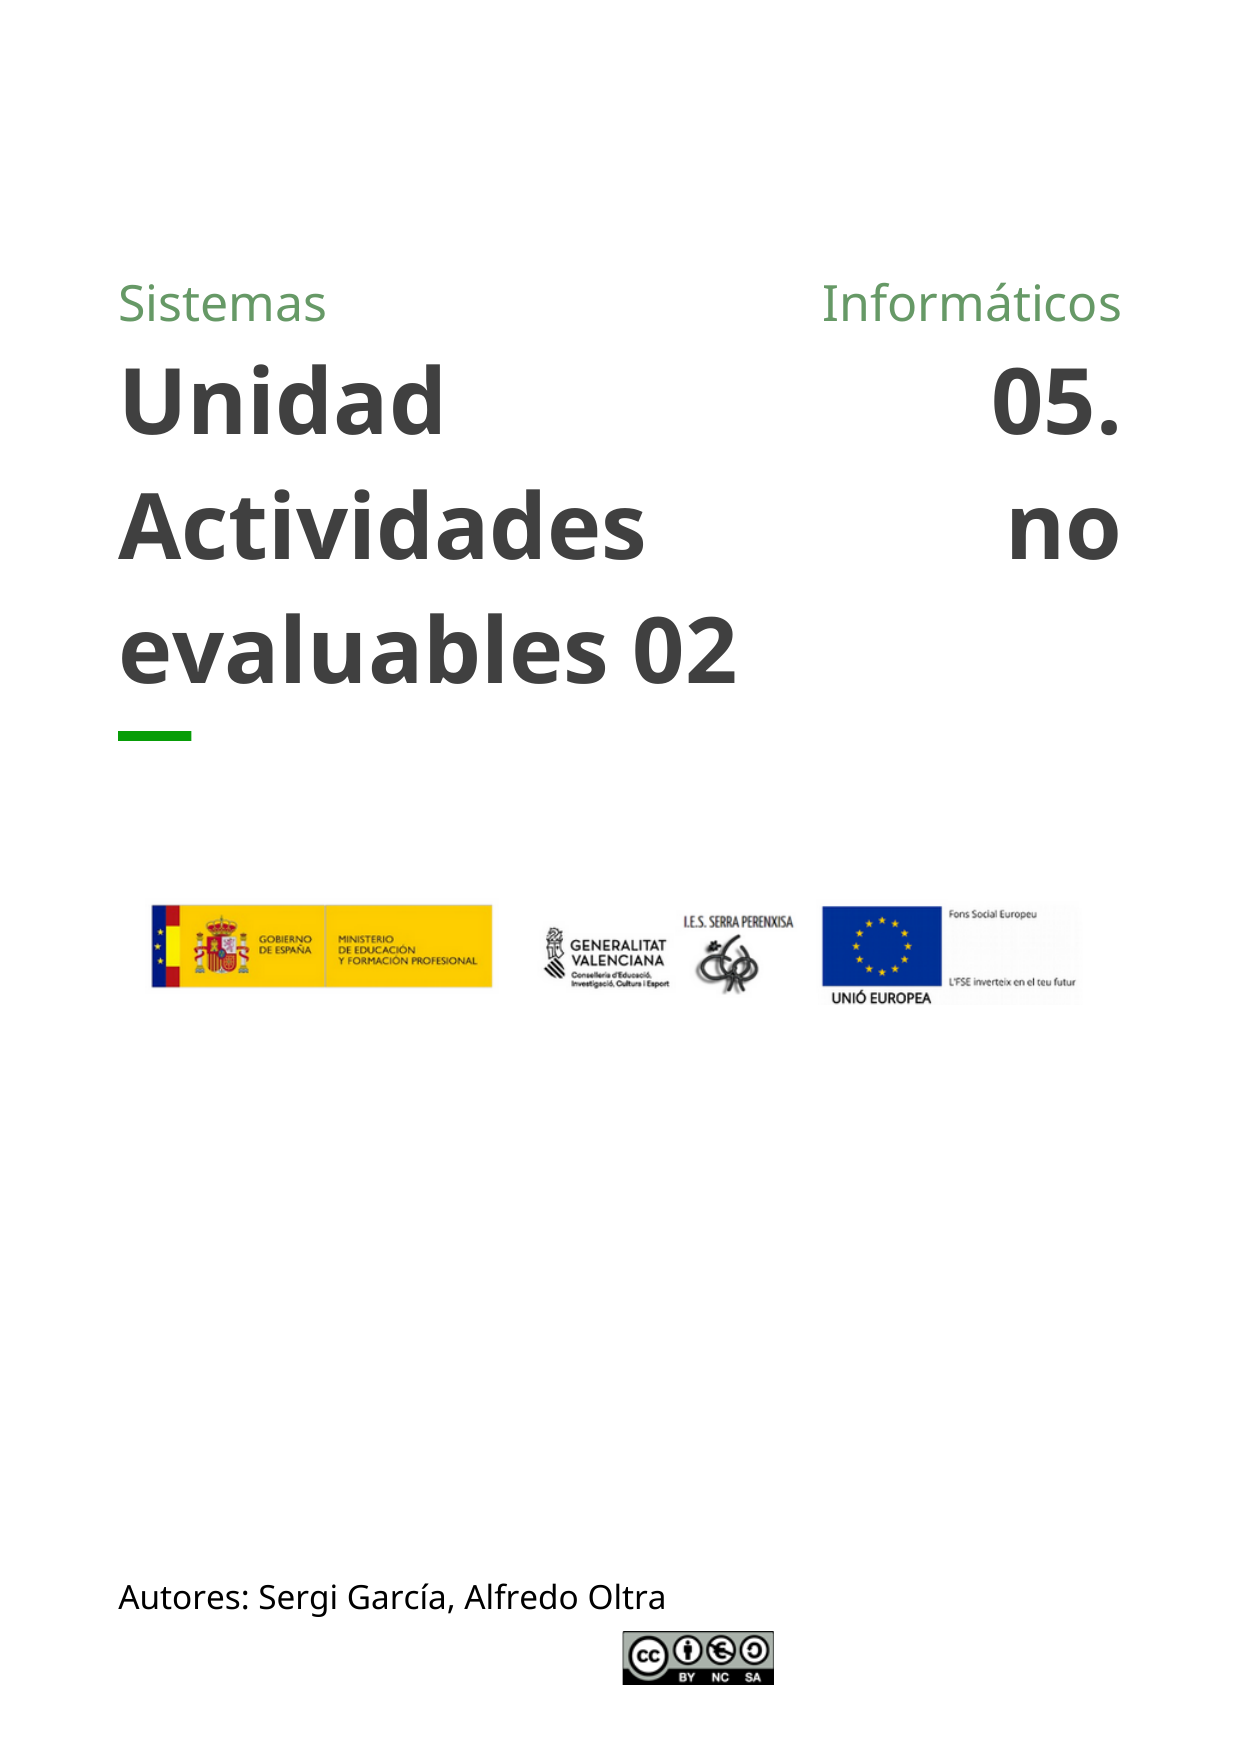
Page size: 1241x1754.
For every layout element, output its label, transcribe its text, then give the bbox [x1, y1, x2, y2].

text Autores: Sergi García, Alfredo Oltra [118, 1574, 1122, 1619]
picture [118, 885, 1123, 1005]
picture [622, 1631, 774, 1685]
title Sistemas Informáticos Unidad 05. Actividades no evaluables 02 [118, 268, 1122, 711]
picture [118, 731, 192, 741]
